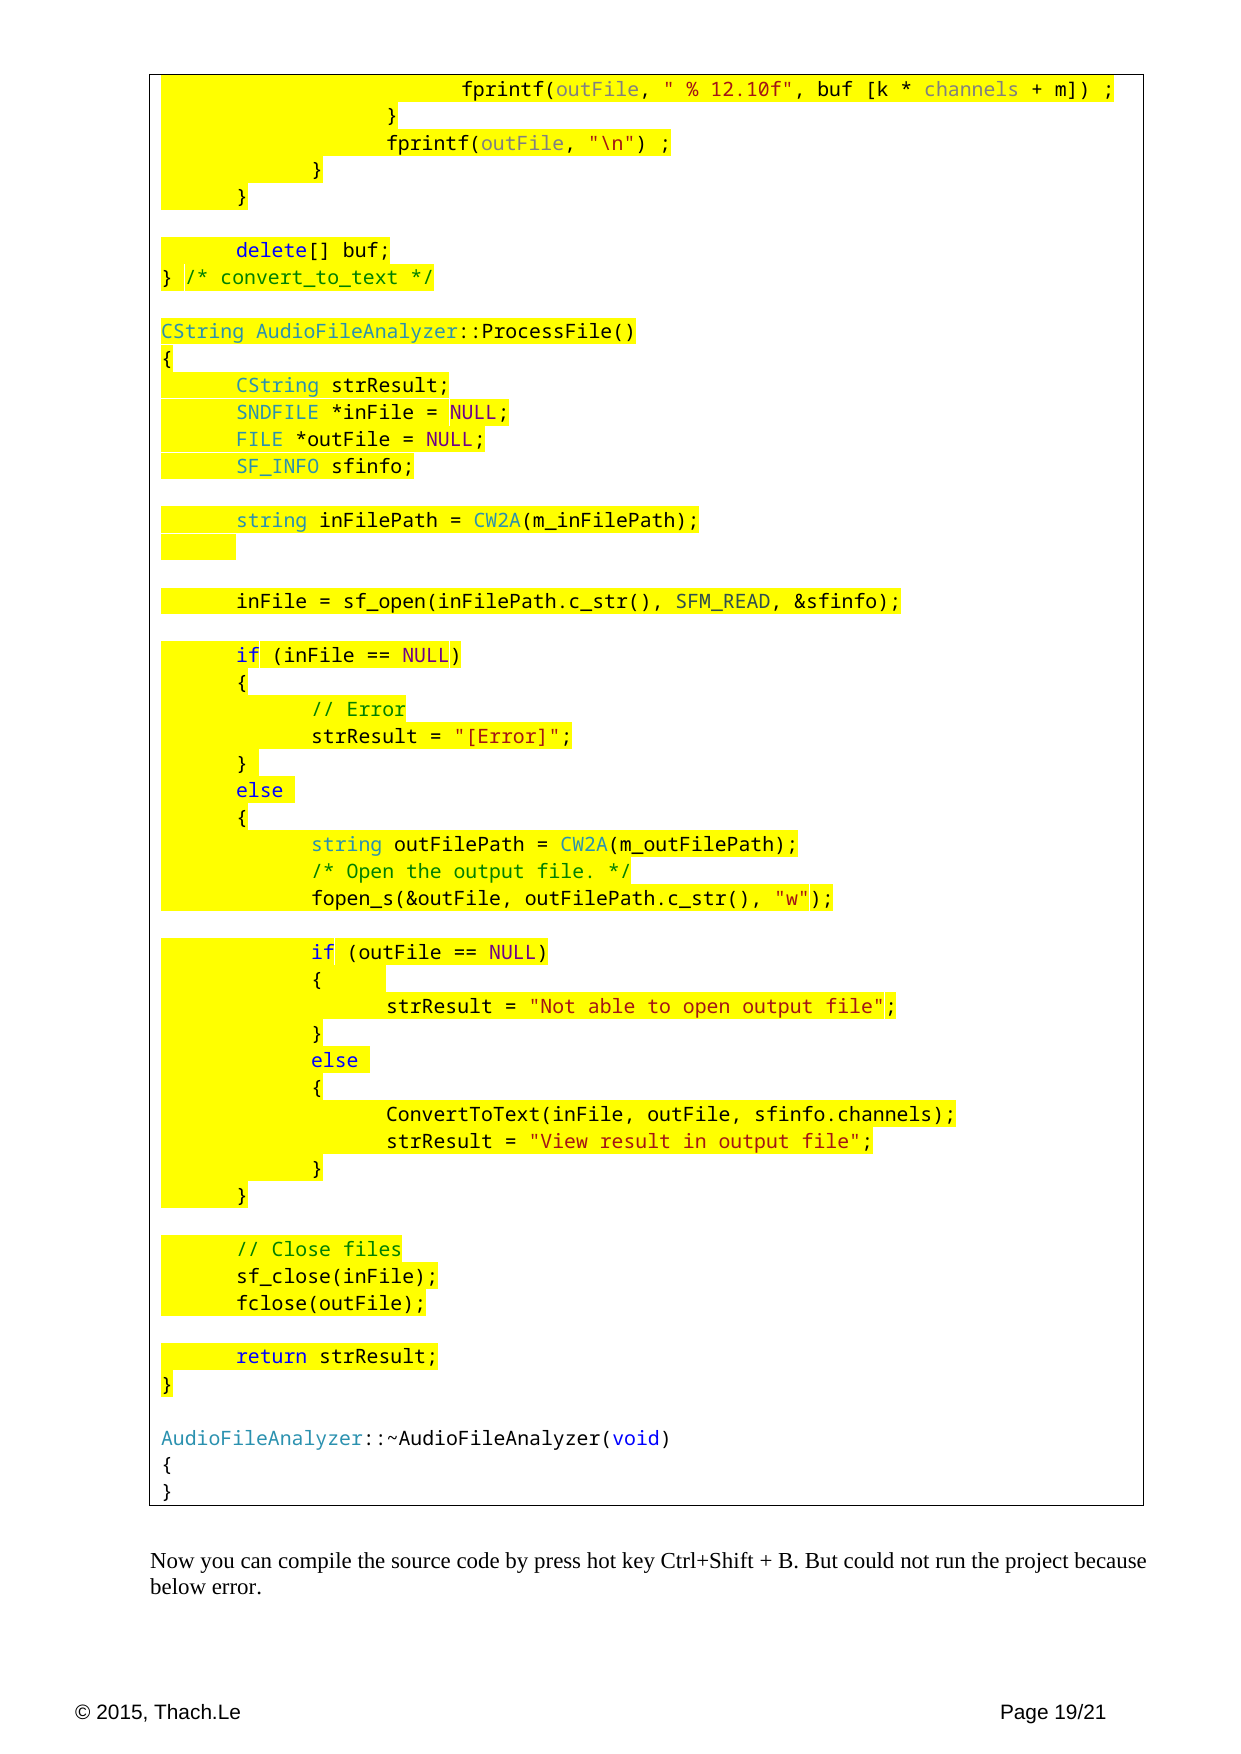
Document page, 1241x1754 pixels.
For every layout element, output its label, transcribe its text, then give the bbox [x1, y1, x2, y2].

text Now you can compile the source code by press hot key Ctrl+Shift + B. But could not run the project because below error. [150, 1547, 1196, 1600]
table_header fprintf(outFile, " % 12.10f", buf [k * channels + m]) ; } fprintf(outFile, "\n") ; } } delete[] buf; } /* convert_to_text */ CString AudioFileAnalyzer::ProcessFile() { CString strResult; SNDFILE *inFile = NULL; FILE *outFile = NULL; SF_INFO sfinfo; string inFilePath = CW2A(m_inFilePath); inFile = sf_open(inFilePath.c_str(), SFM_READ, &sfinfo); if (inFile == NULL) { // Error strResult = "[Error]"; } else { string outFilePath = CW2A(m_outFilePath); /* Open the output file. */ fopen_s(&outFile, outFilePath.c_str(), "w"); if (outFile == NULL) { strResult = "Not able to open output file"; } else { ConvertToText(inFile, outFile, sfinfo.channels); strResult = "View result in output file"; } } // Close files sf_close(inFile); fclose(outFile); return strResult; } AudioFileAnalyzer::~AudioFileAnalyzer(void) { } [150, 75, 1143, 1505]
